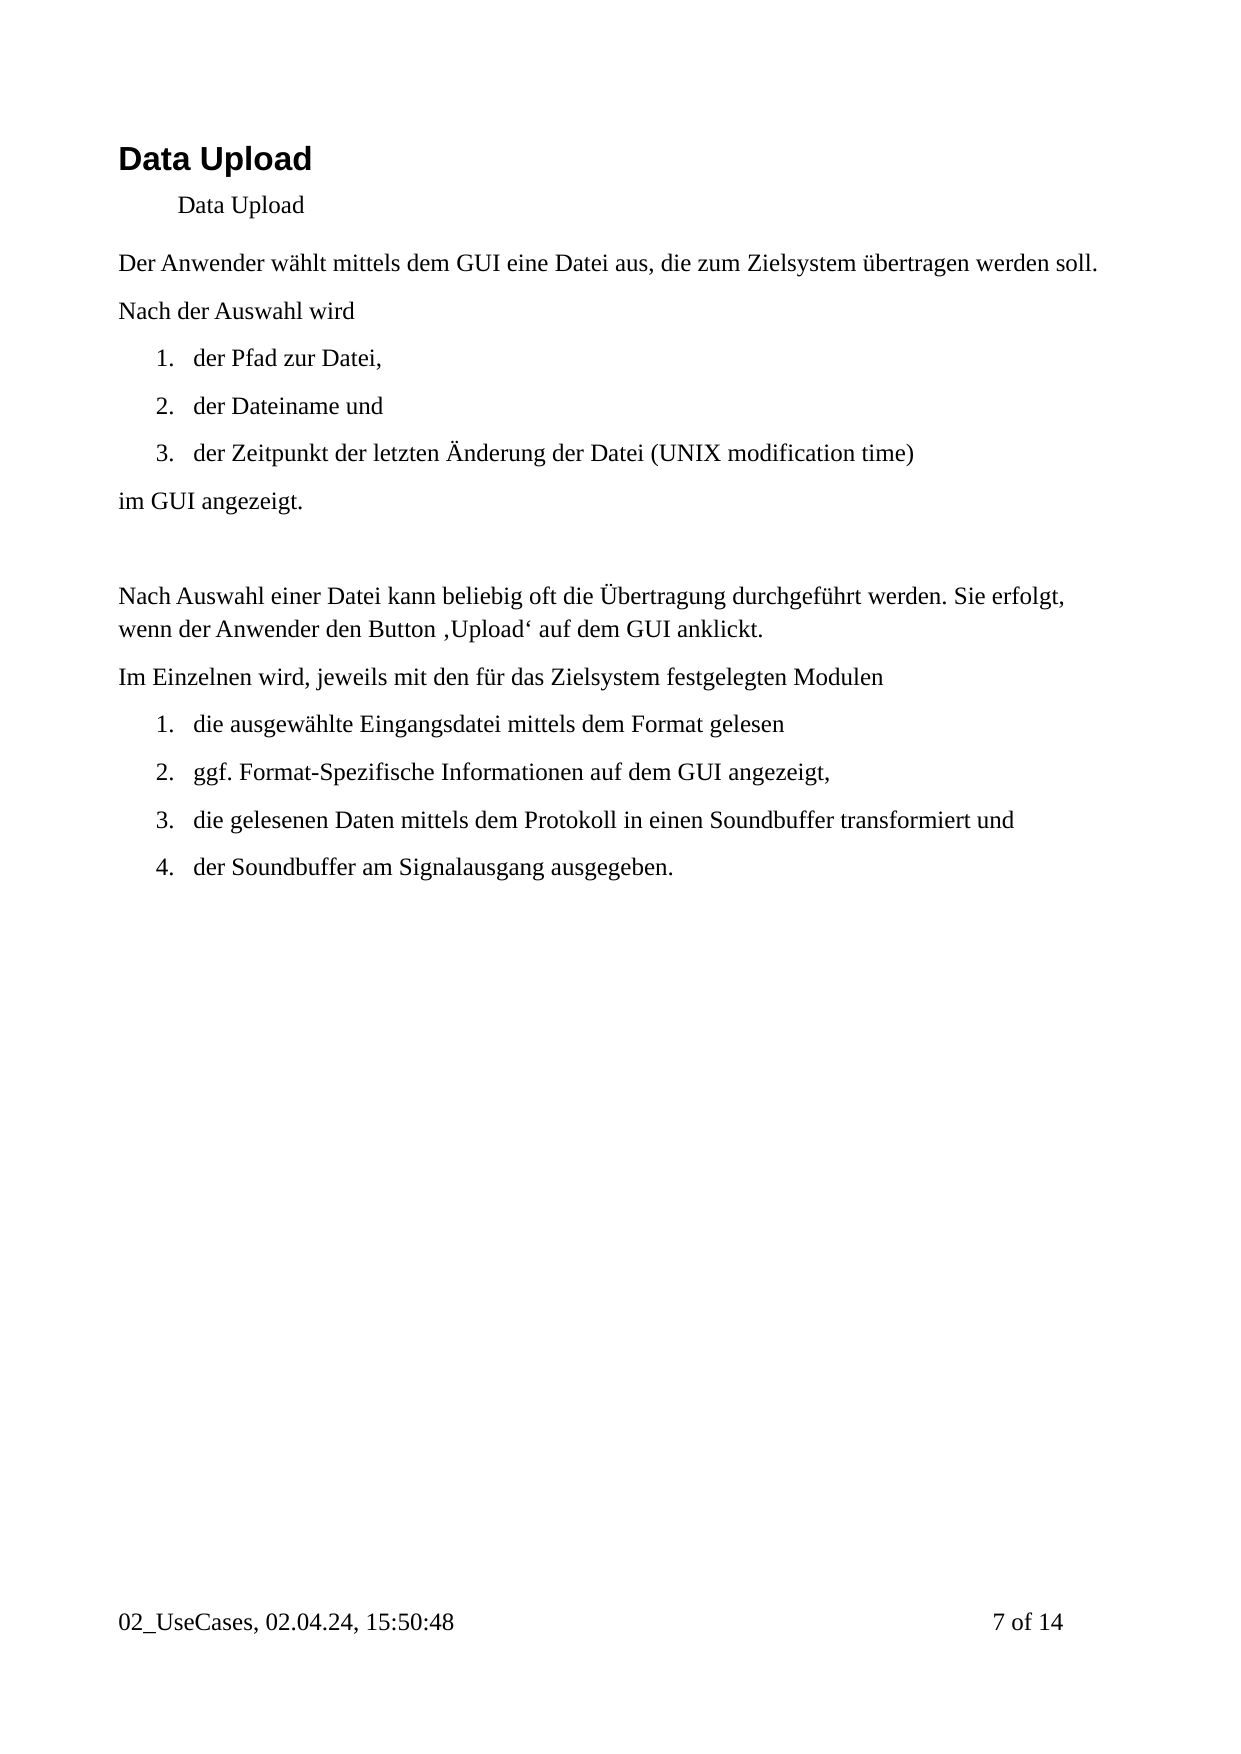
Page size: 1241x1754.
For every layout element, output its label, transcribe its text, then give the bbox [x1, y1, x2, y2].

text Nach der Auswahl wird [118, 296, 1122, 324]
list der Pfad zur Datei, [156, 343, 1122, 372]
list der Zeitpunkt der letzten Änderung der Datei (UNIX modification time) [156, 438, 1122, 467]
list die ausgewählte Eingangsdatei mittels dem Format gelesen [156, 709, 1122, 738]
text Nach Auswahl einer Datei kann beliebig oft die Übertragung durchgeführt werden. Sie erfolgt, wenn der Anwender den Button ‚Upload‘ auf dem GUI anklickt. [118, 581, 1122, 643]
list der Soundbuffer am Signalausgang ausgegeben. [156, 852, 1122, 881]
list die gelesenen Daten mittels dem Protokoll in einen Soundbuffer transformiert und [156, 805, 1122, 833]
text Data Upload [177, 190, 1063, 219]
subtitle Data Upload [118, 139, 1122, 177]
text Im Einzelnen wird, jeweils mit den für das Zielsystem festgelegten Modulen [118, 662, 1122, 691]
text im GUI angezeigt. [118, 486, 1122, 515]
text Der Anwender wählt mittels dem GUI eine Datei aus, die zum Zielsystem übertragen werden soll. [118, 248, 1122, 277]
list der Dateiname und [156, 391, 1122, 420]
list ggf. Format-Spezifische Informationen auf dem GUI angezeigt, [156, 757, 1122, 786]
